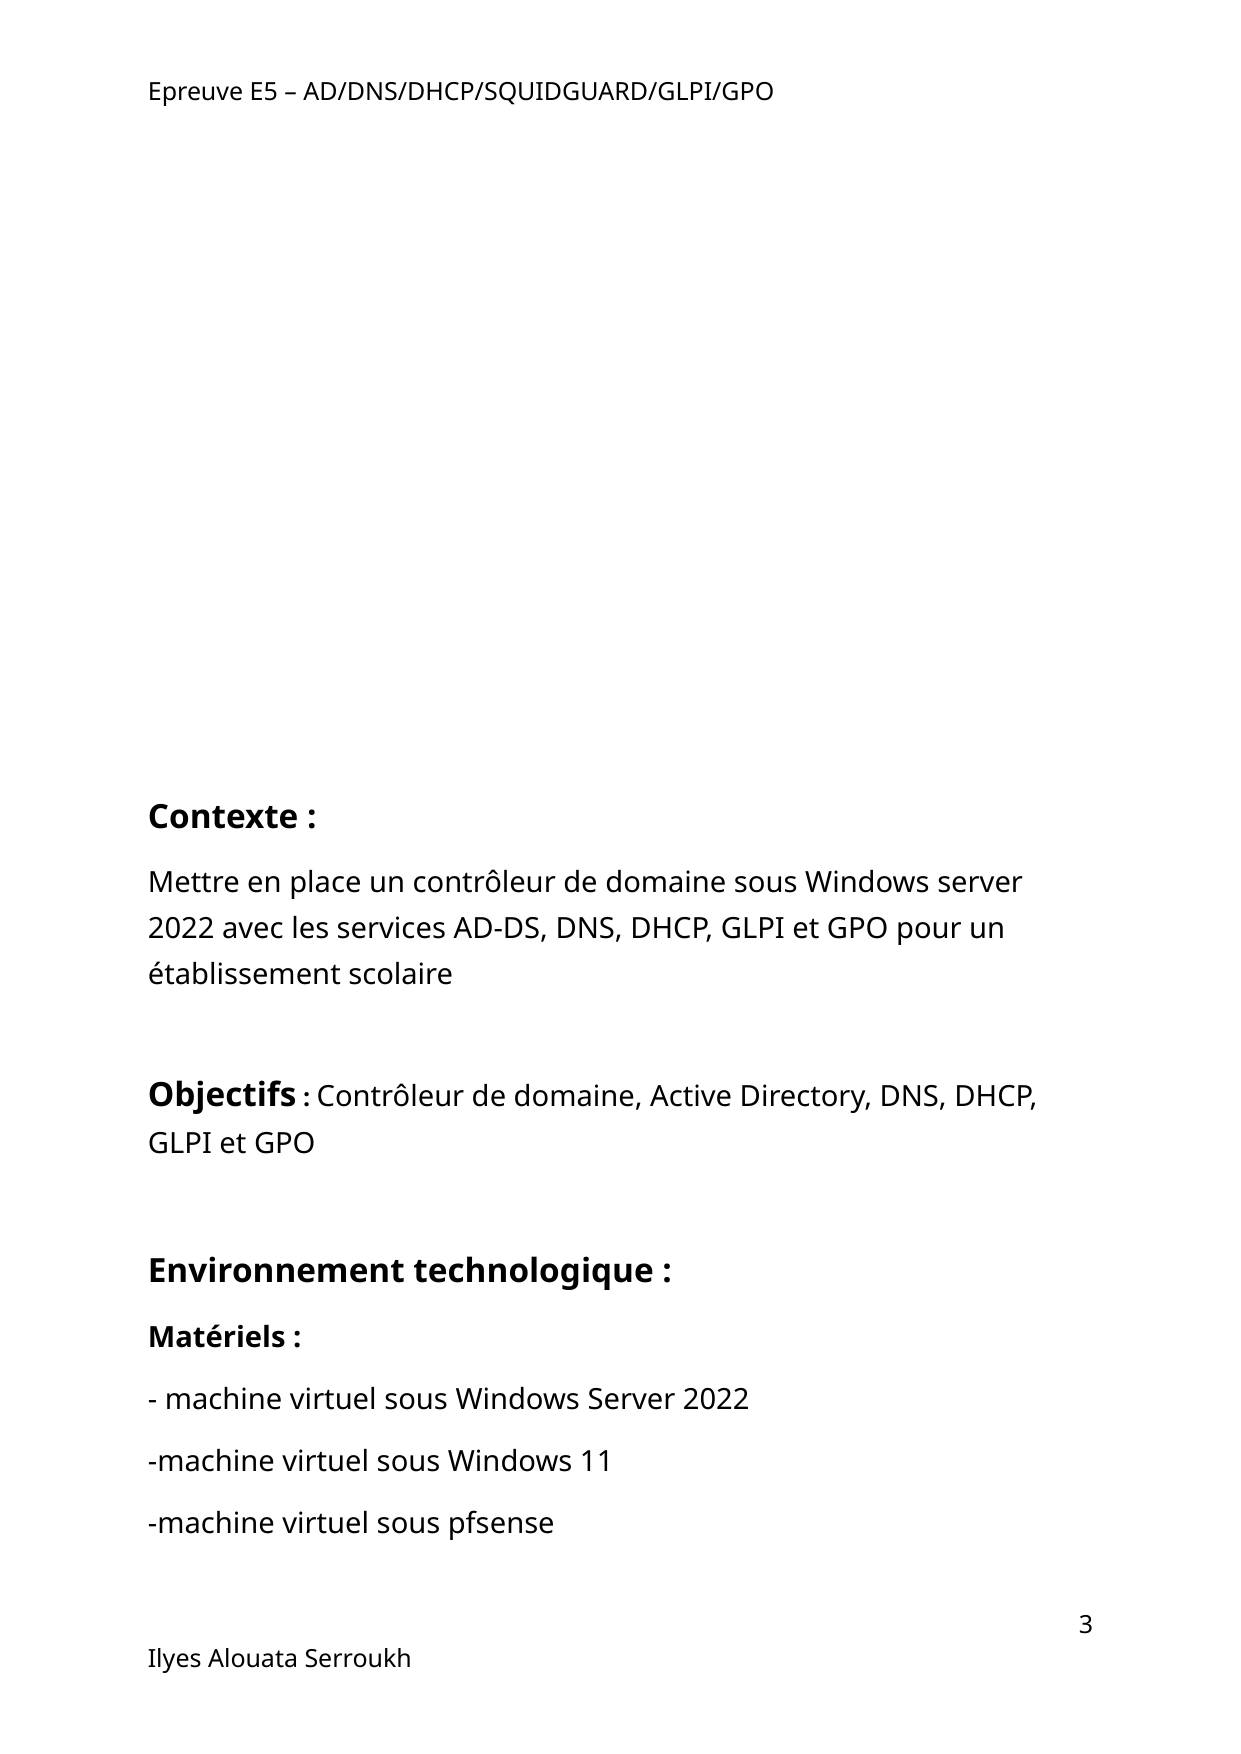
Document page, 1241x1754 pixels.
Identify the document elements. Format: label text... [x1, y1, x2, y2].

text -machine virtuel sous Windows 11 [148, 1440, 1093, 1480]
text Environnement technologique : [148, 1247, 1093, 1292]
text -machine virtuel sous pfsense [148, 1503, 1093, 1542]
text Mettre en place un contrôleur de domaine sous Windows server 2022 avec les services AD-DS, DNS, DHCP, GLPI et GPO pour un établissement scolaire [148, 862, 1093, 993]
text Matériels : [148, 1316, 1093, 1356]
text - machine virtuel sous Windows Server 2022 [148, 1378, 1093, 1418]
text Objectifs : Contrôleur de domaine, Active Directory, DNS, DHCP, GLPI et GPO [148, 1071, 1093, 1162]
text Contexte : [148, 793, 1093, 838]
